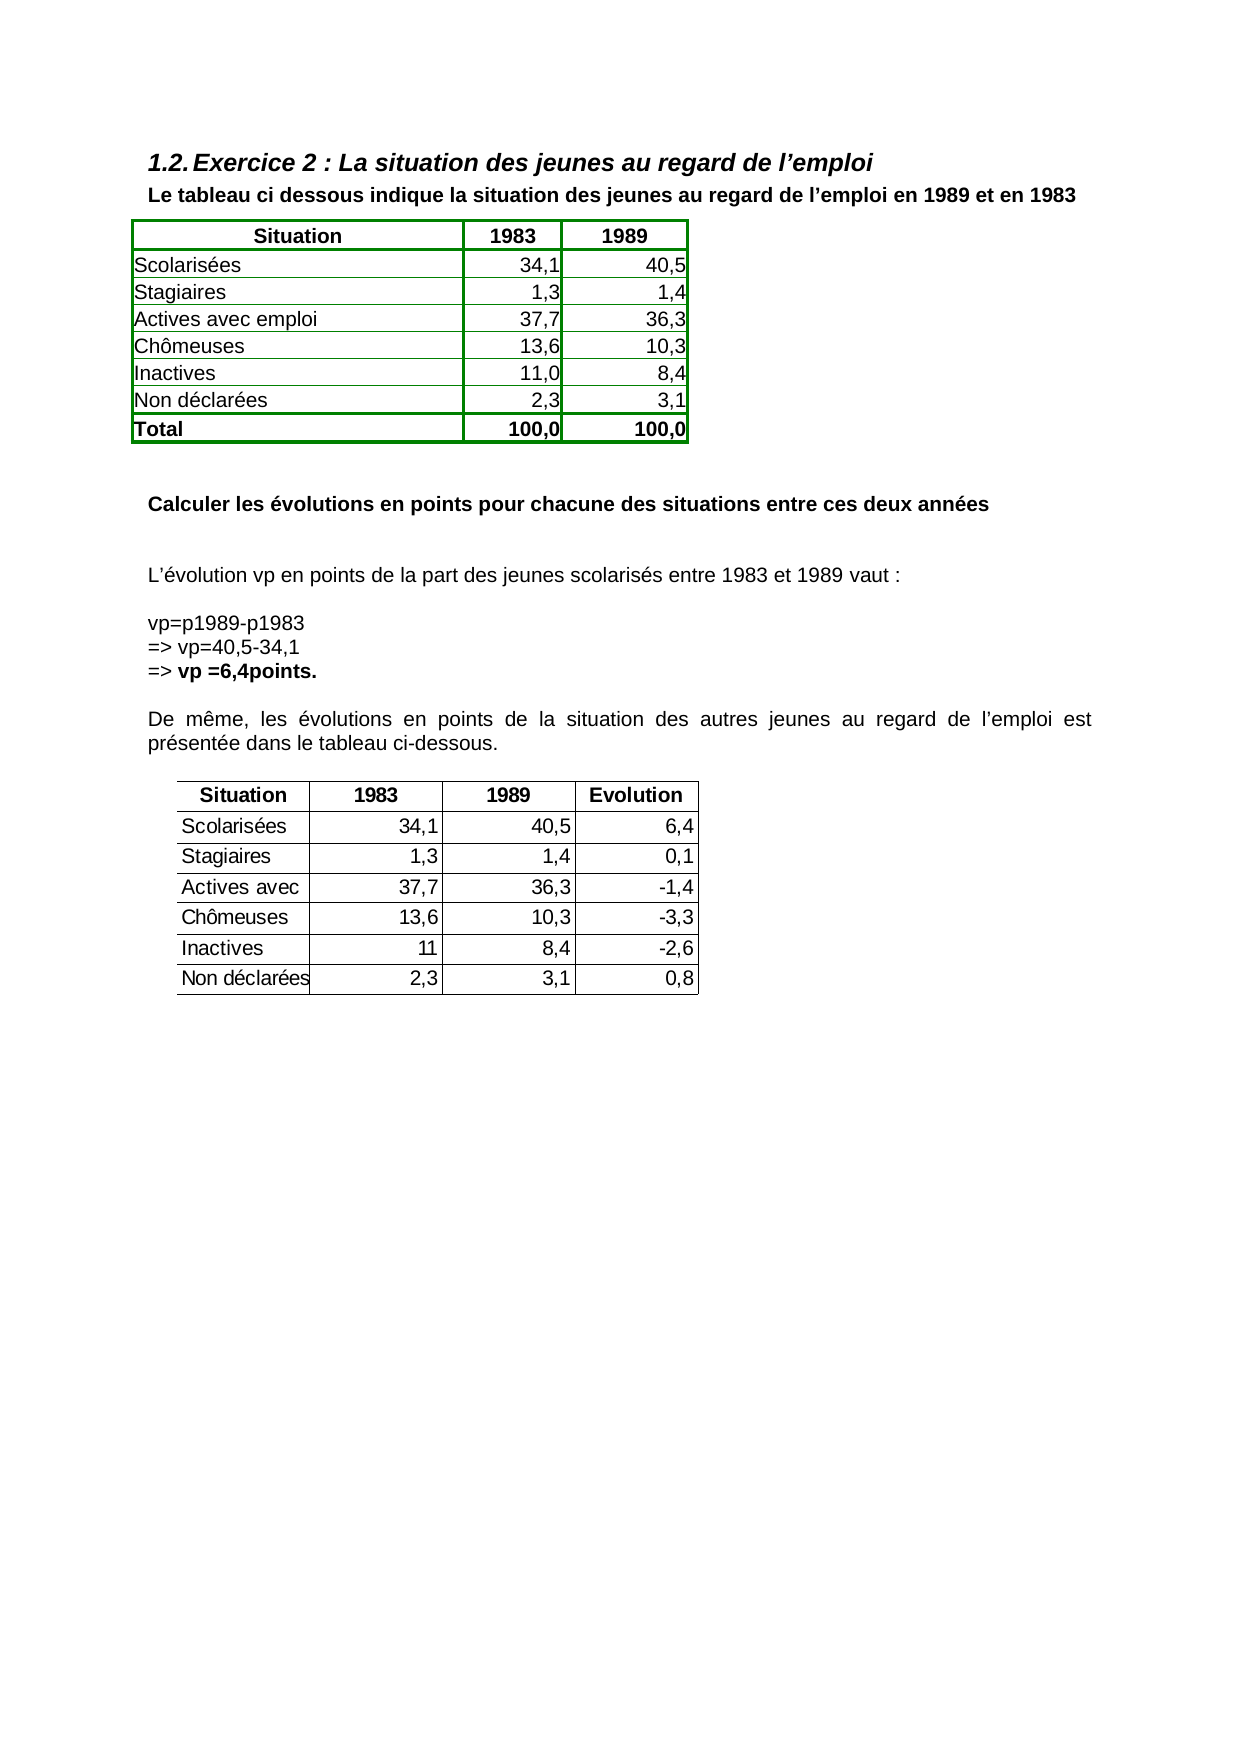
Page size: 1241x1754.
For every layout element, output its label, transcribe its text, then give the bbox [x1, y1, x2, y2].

table_cell Inactives [134, 359, 462, 385]
table_cell 40,5 [563, 251, 686, 276]
table_cell 34,1 [465, 251, 560, 276]
table_cell Actives avec emploi [134, 305, 462, 331]
text Le tableau ci dessous indique la situation des jeunes au regard de l’emploi en 1989 et en 1983 [148, 183, 1093, 207]
table_cell 100,0 [563, 415, 686, 440]
table_cell Chômeuses [134, 332, 462, 358]
table_header 1983 [465, 222, 560, 248]
text => vp =6,4points. [148, 659, 1093, 683]
table_cell 10,3 [563, 332, 686, 358]
table_cell Non déclarées [134, 386, 462, 412]
table_cell 13,6 [465, 332, 560, 358]
table_cell 8,4 [563, 359, 686, 385]
subtitle Exercice 2 : La situation des jeunes au regard de l’emploi [148, 148, 1093, 176]
table_cell 11,0 [465, 359, 560, 385]
text De même, les évolutions en points de la situation des autres jeunes au regard de l’emploi est présentée dans le tableau ci-dessous. [148, 707, 1093, 755]
table_cell 36,3 [563, 305, 686, 331]
text vp=p1989-p1983 [148, 611, 1093, 635]
table_cell 37,7 [465, 305, 560, 331]
text Calculer les évolutions en points pour chacune des situations entre ces deux années [148, 491, 1093, 515]
text => vp=40,5-34,1 [148, 635, 1093, 659]
table_cell Scolarisées [134, 251, 462, 276]
table_cell 1,4 [563, 278, 686, 303]
text L’évolution vp en points de la part des jeunes scolarisés entre 1983 et 1989 vaut : [148, 563, 1093, 587]
table_header 1989 [563, 222, 686, 248]
table_cell 1,3 [465, 278, 560, 303]
table_cell Stagiaires [134, 278, 462, 303]
table_cell 100,0 [465, 415, 560, 440]
table_cell 2,3 [465, 386, 560, 412]
table_header Situation [134, 222, 462, 248]
table_cell Total [134, 415, 462, 440]
table_cell 3,1 [563, 386, 686, 412]
